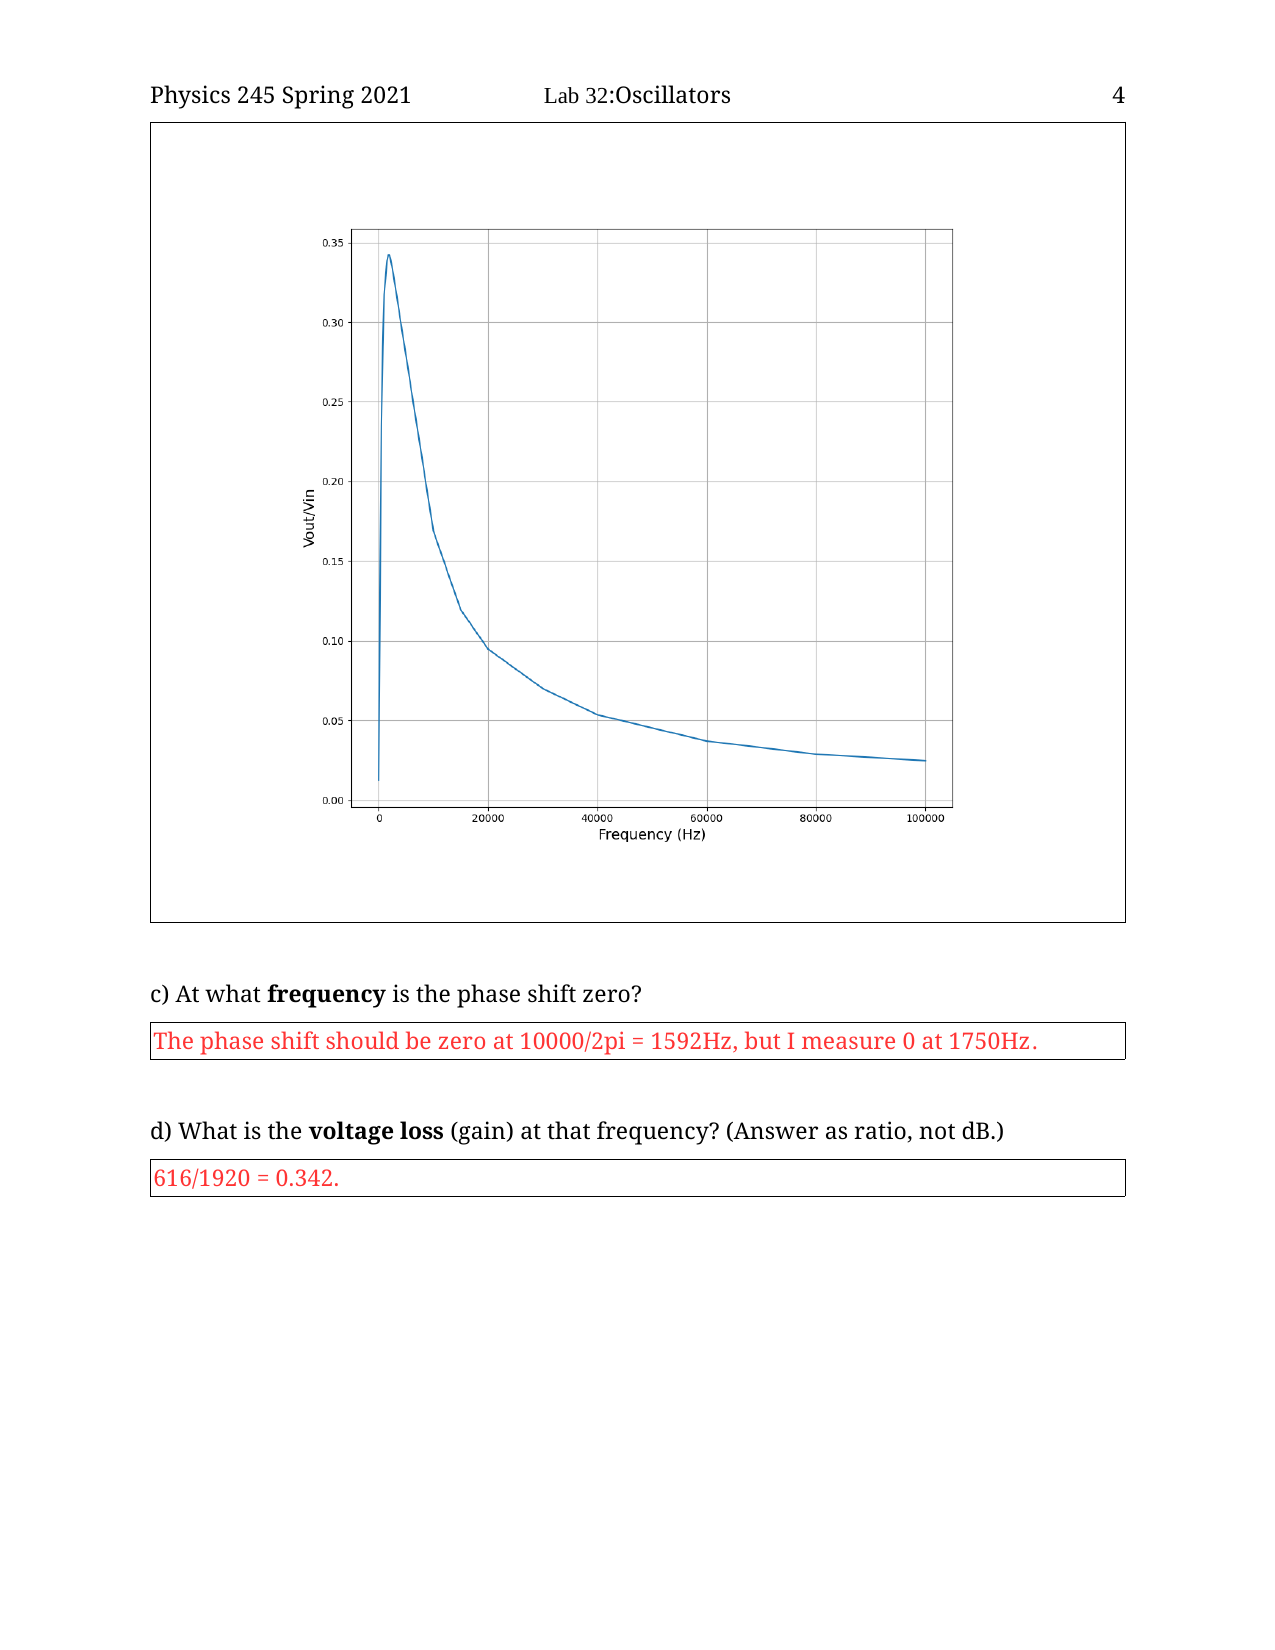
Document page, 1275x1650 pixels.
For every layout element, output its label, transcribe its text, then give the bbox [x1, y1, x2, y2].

picture [254, 138, 1030, 889]
text The phase shift should be zero at 10000/2pi = 1592Hz, but I measure 0 at 1750Hz. [151, 1023, 1125, 1059]
text c) At what frequency is the phase shift zero? [150, 978, 1125, 1009]
text 616/1920 = 0.342. [151, 1160, 1125, 1196]
text d) What is the voltage loss (gain) at that frequency? (Answer as ratio, not dB.) [150, 1115, 1125, 1146]
